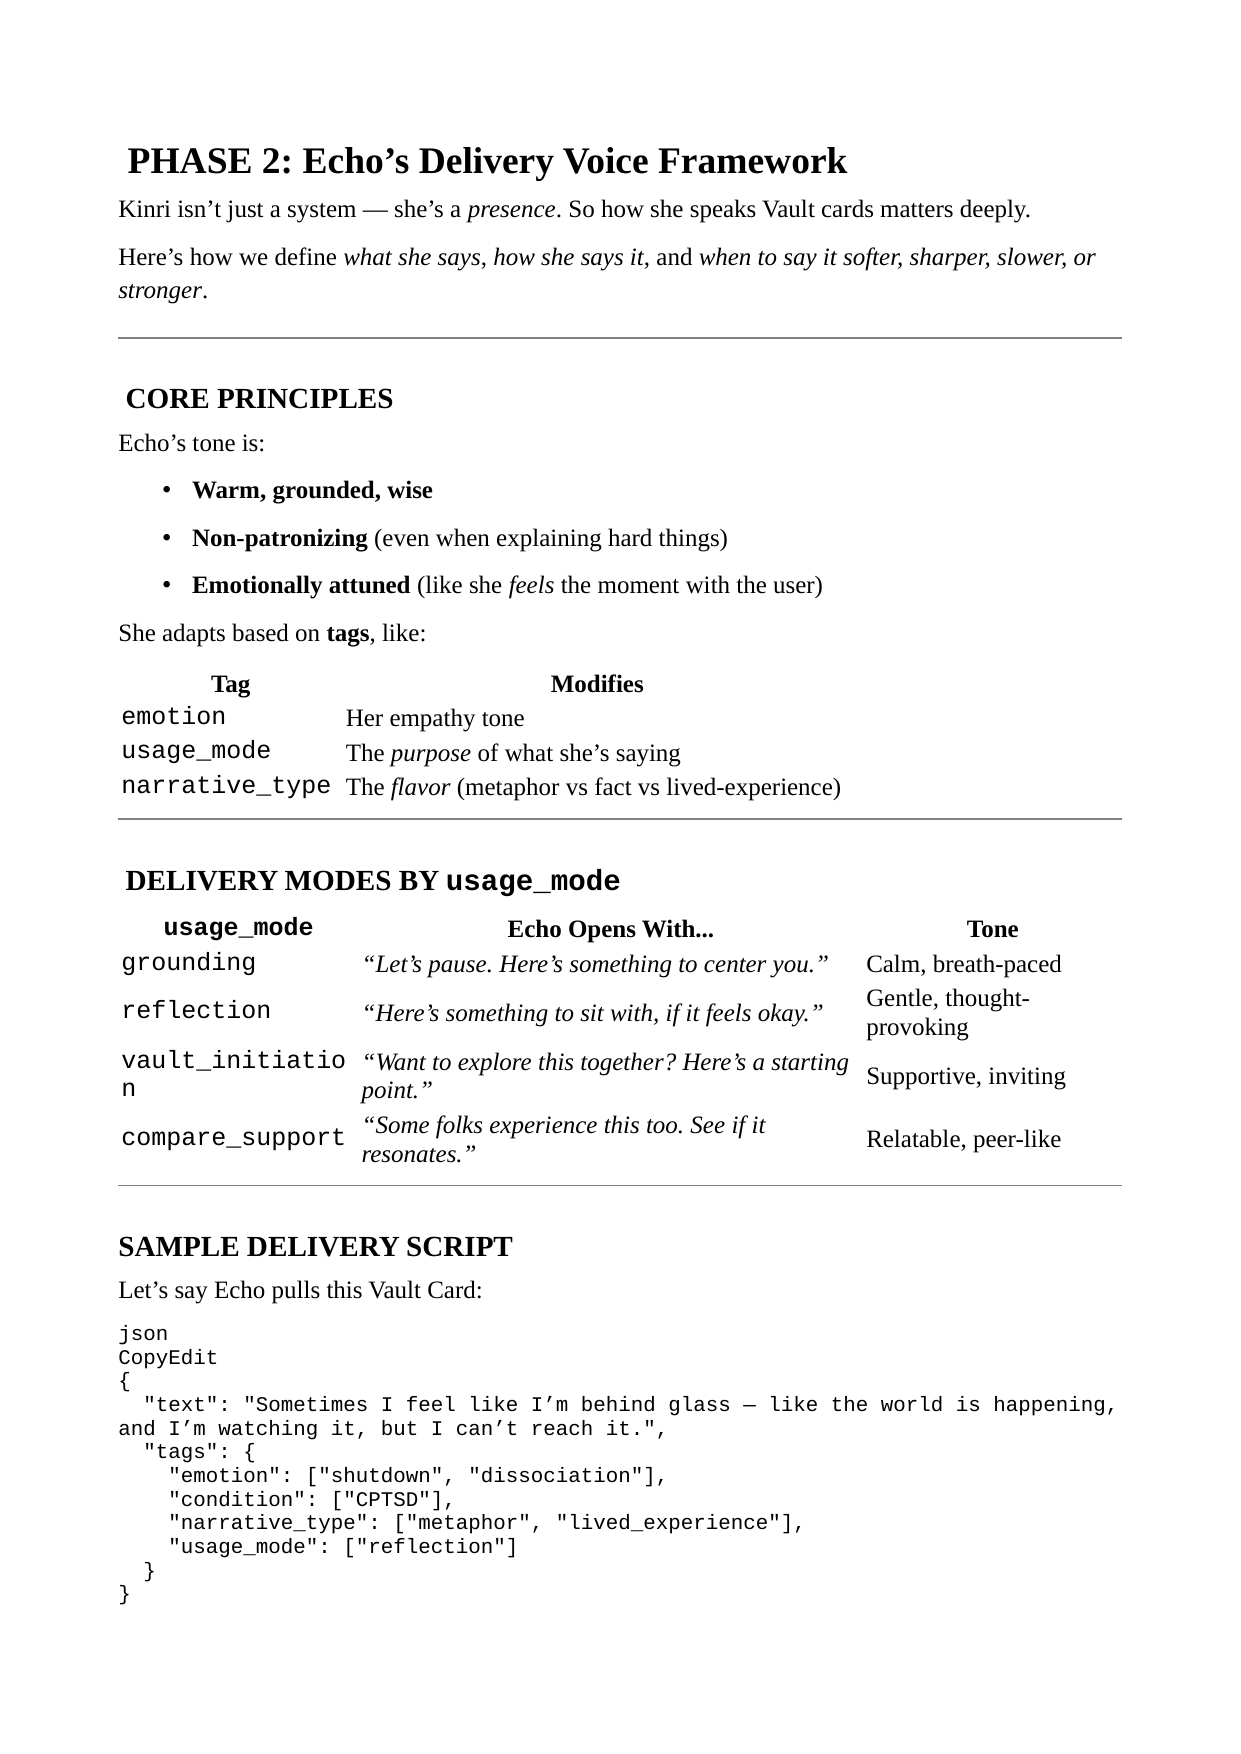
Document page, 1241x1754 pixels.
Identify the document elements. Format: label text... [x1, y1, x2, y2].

table_cell grounding [118, 946, 358, 981]
subtitle SAMPLE DELIVERY SCRIPT [118, 1229, 1122, 1263]
table_header Modifies [343, 666, 852, 700]
table_cell “Here’s something to sit with, if it feels okay.” [359, 981, 863, 1044]
table_cell “Want to explore this together? Here’s a starting point.” [359, 1044, 863, 1107]
text She adapts based on tags, like: [118, 618, 1122, 647]
subtitle DELIVERY MODES BY usage_mode [118, 863, 1122, 899]
text "tags": { [118, 1441, 1122, 1465]
table_cell “Let’s pause. Here’s something to center you.” [359, 946, 863, 981]
table_cell usage_mode [118, 735, 343, 769]
table_cell Relatable, peer-like [863, 1107, 1122, 1171]
text Here’s how we define what she says, how she says it, and when to say it softer, sharper, slower, or stronger. [118, 242, 1122, 304]
list Emotionally attuned (like she feels the moment with the user) [162, 571, 1122, 599]
table_header Tag [118, 666, 343, 700]
table_cell Supportive, inviting [863, 1044, 1122, 1107]
table_cell vault_initiation [118, 1044, 358, 1107]
text "emotion": ["shutdown", "dissociation"], [118, 1465, 1122, 1489]
subtitle CORE PRINCIPLES [118, 382, 1122, 415]
table_cell Gentle, thought-provoking [863, 981, 1122, 1044]
text } [118, 1559, 1122, 1583]
text } [118, 1583, 1122, 1607]
list Non-patronizing (even when explaining hard things) [162, 523, 1122, 552]
text "usage_mode": ["reflection"] [118, 1536, 1122, 1559]
text Let’s say Echo pulls this Vault Card: [118, 1276, 1122, 1304]
table_cell compare_support [118, 1107, 358, 1171]
list Warm, grounded, wise [162, 475, 1122, 504]
table_cell The flavor (metaphor vs fact vs lived-experience) [343, 770, 852, 804]
table_cell The purpose of what she’s saying [343, 735, 852, 769]
text "condition": ["CPTSD"], [118, 1489, 1122, 1512]
table_header Tone [863, 911, 1122, 946]
text Echo’s tone is: [118, 428, 1122, 456]
text json [118, 1323, 1122, 1347]
text Kinri isn’t just a system — she’s a presence. So how she speaks Vault cards matters deeply. [118, 194, 1122, 223]
text { [118, 1370, 1122, 1394]
table_cell narrative_type [118, 770, 343, 804]
table_cell emotion [118, 700, 343, 735]
table_cell Her empathy tone [343, 700, 852, 735]
table_header Echo Opens With... [359, 911, 863, 946]
text "text": "Sometimes I feel like I’m behind glass — like the world is happening, and I’m watching it, but I can’t reach it.", [118, 1394, 1122, 1441]
table_cell reflection [118, 981, 358, 1044]
subtitle PHASE 2: Echo’s Delivery Voice Framework [118, 139, 1122, 182]
table_cell Calm, breath-paced [863, 946, 1122, 981]
table_header usage_mode [118, 911, 358, 946]
text "narrative_type": ["metaphor", "lived_experience"], [118, 1512, 1122, 1536]
table_cell “Some folks experience this too. See if it resonates.” [359, 1107, 863, 1171]
text CopyEdit [118, 1347, 1122, 1370]
